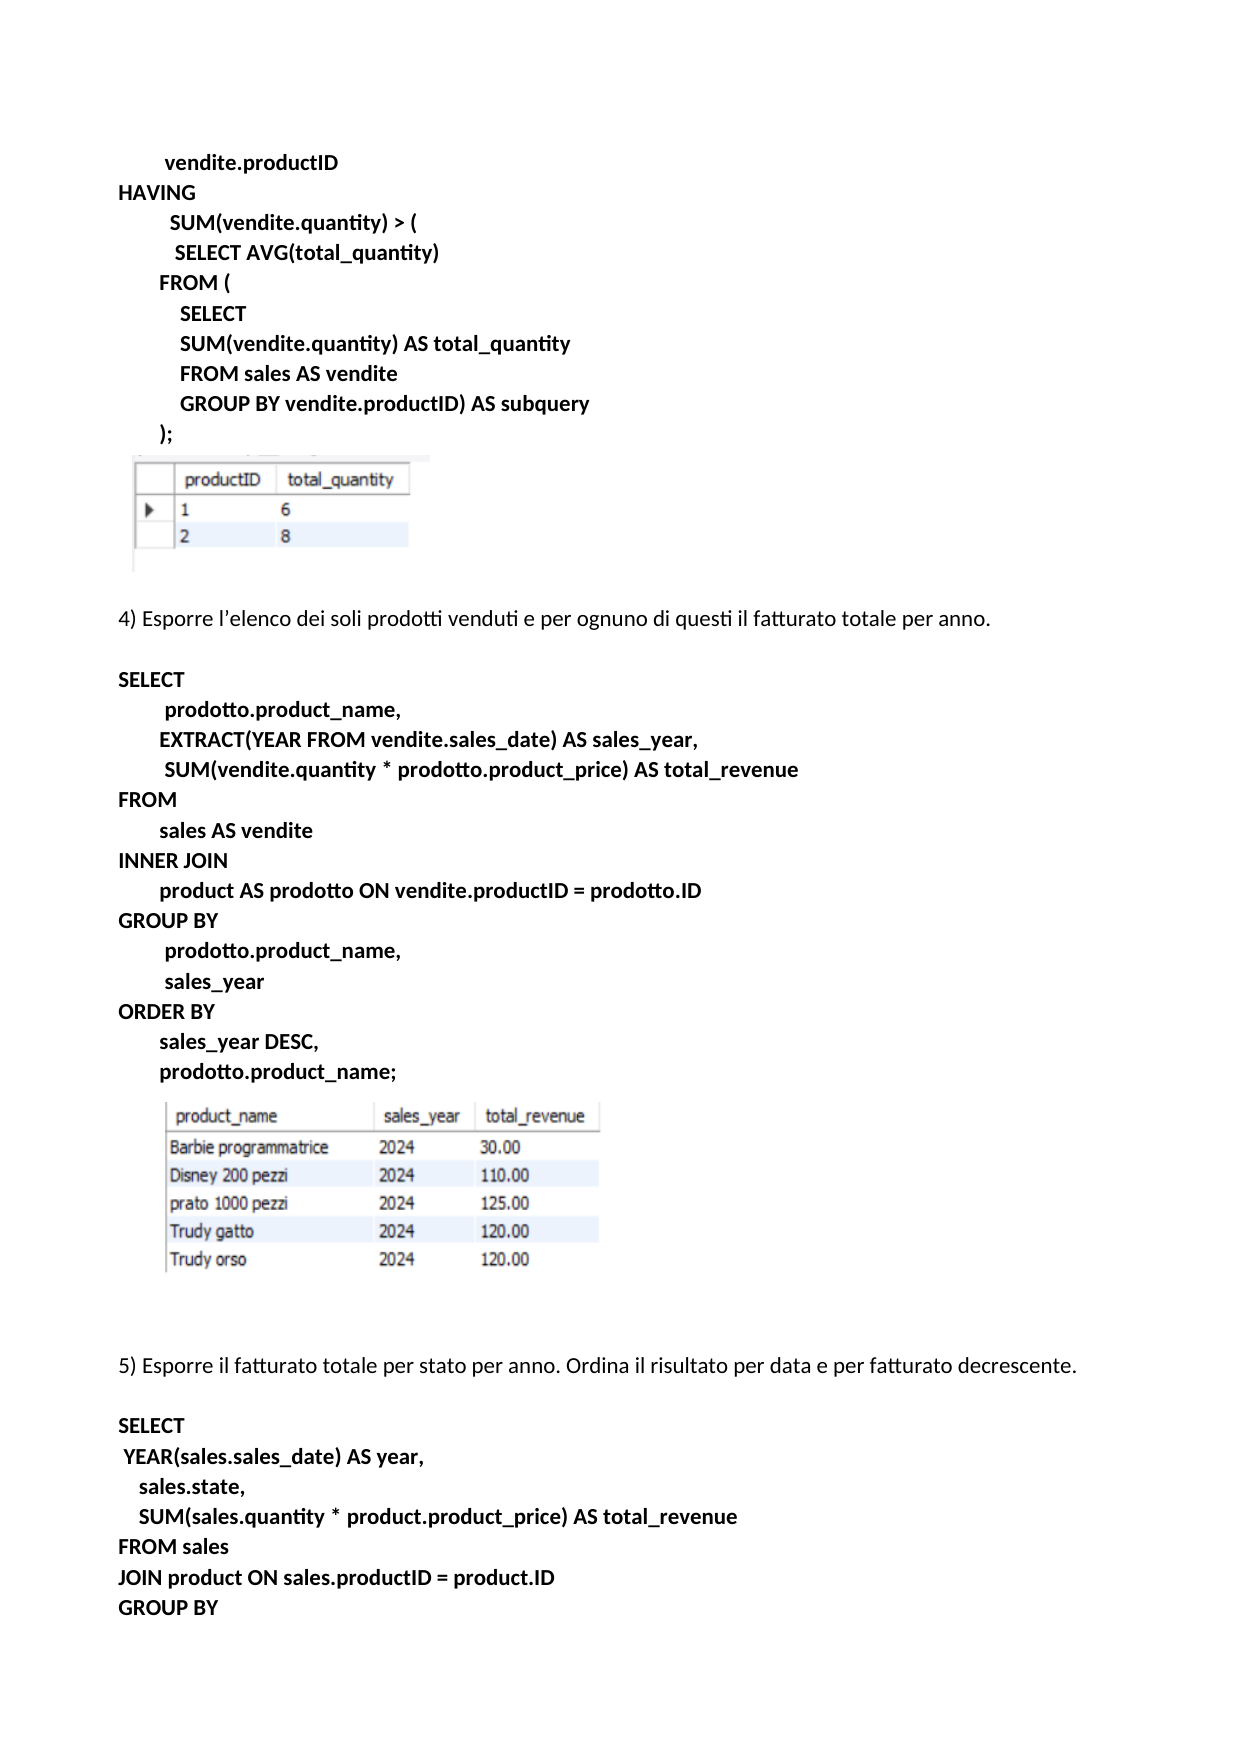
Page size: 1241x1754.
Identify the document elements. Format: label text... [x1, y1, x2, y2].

list 5) Esporre il fatturato totale per stato per anno. Ordina il risultato per data e per fatturato decrescente. [118, 1351, 1122, 1379]
picture [165, 1102, 611, 1289]
list vendite.productID HAVING SUM(vendite.quantity) > ( SELECT AVG(total_quantity) FROM ( SELECT SUM(vendite.quantity) AS total_quantity FROM sales AS vendite GROUP BY vendite.productID) AS subquery ); [118, 148, 1122, 447]
list SELECT YEAR(sales.sales_date) AS year, sales.state, SUM(sales.quantity * product.product_price) AS total_revenue FROM sales JOIN product ON sales.productID = product.ID GROUP BY [118, 1412, 1122, 1621]
list 4) Esporre l’elenco dei soli prodotti venduti e per ognuno di questi il fatturato totale per anno. [118, 604, 1122, 632]
list SELECT prodotto.product_name, EXTRACT(YEAR FROM vendite.sales_date) AS sales_year, SUM(vendite.quantity * prodotto.product_price) AS total_revenue FROM sales AS vendite INNER JOIN product AS prodotto ON vendite.productID = prodotto.ID GROUP BY prodotto.product_name, sales_year ORDER BY sales_year DESC, prodotto.product_name; [118, 665, 1122, 1086]
picture [132, 455, 430, 572]
